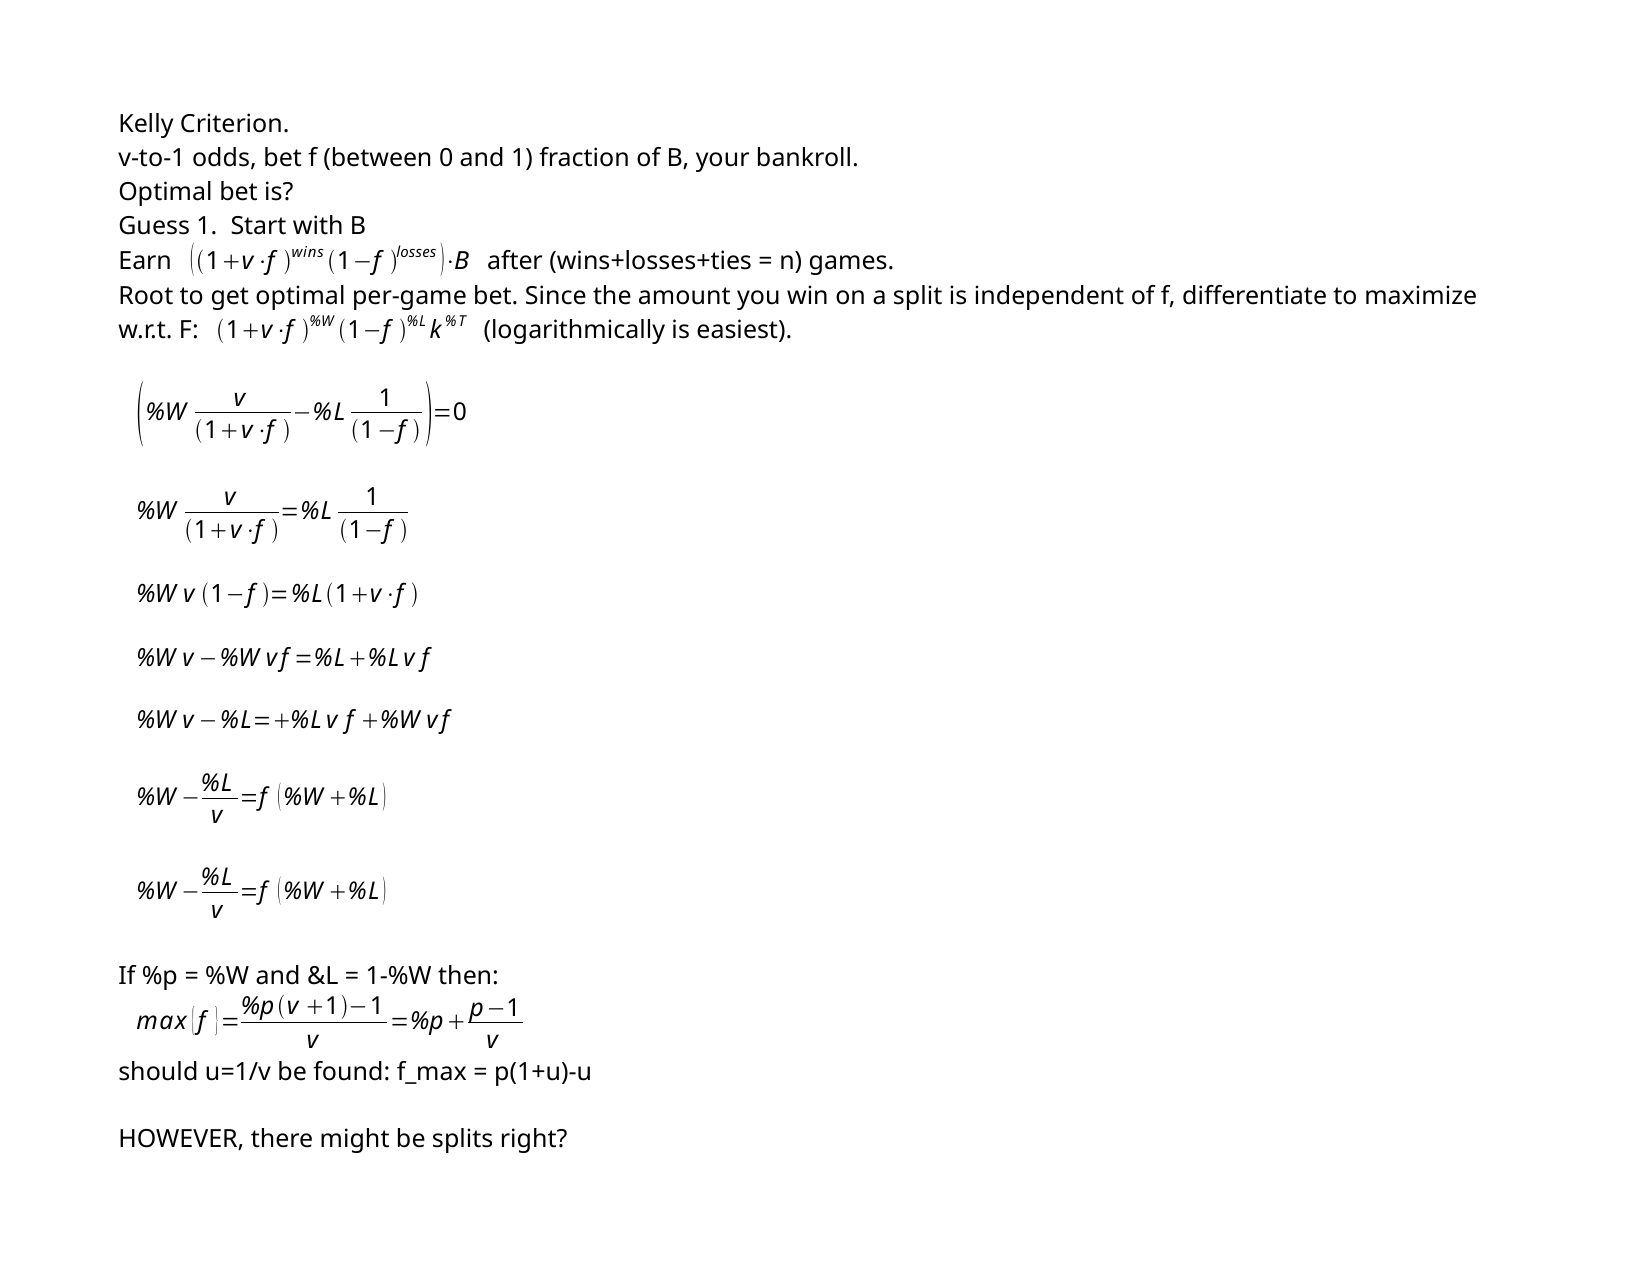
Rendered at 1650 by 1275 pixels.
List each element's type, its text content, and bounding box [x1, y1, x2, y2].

text v-to-1 odds, bet f (between 0 and 1) fraction of B, your bankroll. [118, 140, 1532, 174]
text Kelly Criterion. [118, 106, 1532, 140]
text Root to get optimal per-game bet. Since the amount you win on a split is independent of f, differentiate to maximize w.r.t. F:(logarithmically is easiest). [118, 278, 1532, 346]
text Guess 1. Start with B [118, 208, 1532, 242]
text Optimal bet is? [118, 174, 1532, 208]
text If %p = %W and &L = 1-%W then: [118, 957, 1532, 991]
text should u=1/v be found: f_max = p(1+u)-u [118, 1053, 1532, 1087]
text Earnafter (wins+losses+ties = n) games. [118, 242, 1532, 278]
text HOWEVER, there might be splits right? [118, 1121, 1532, 1155]
